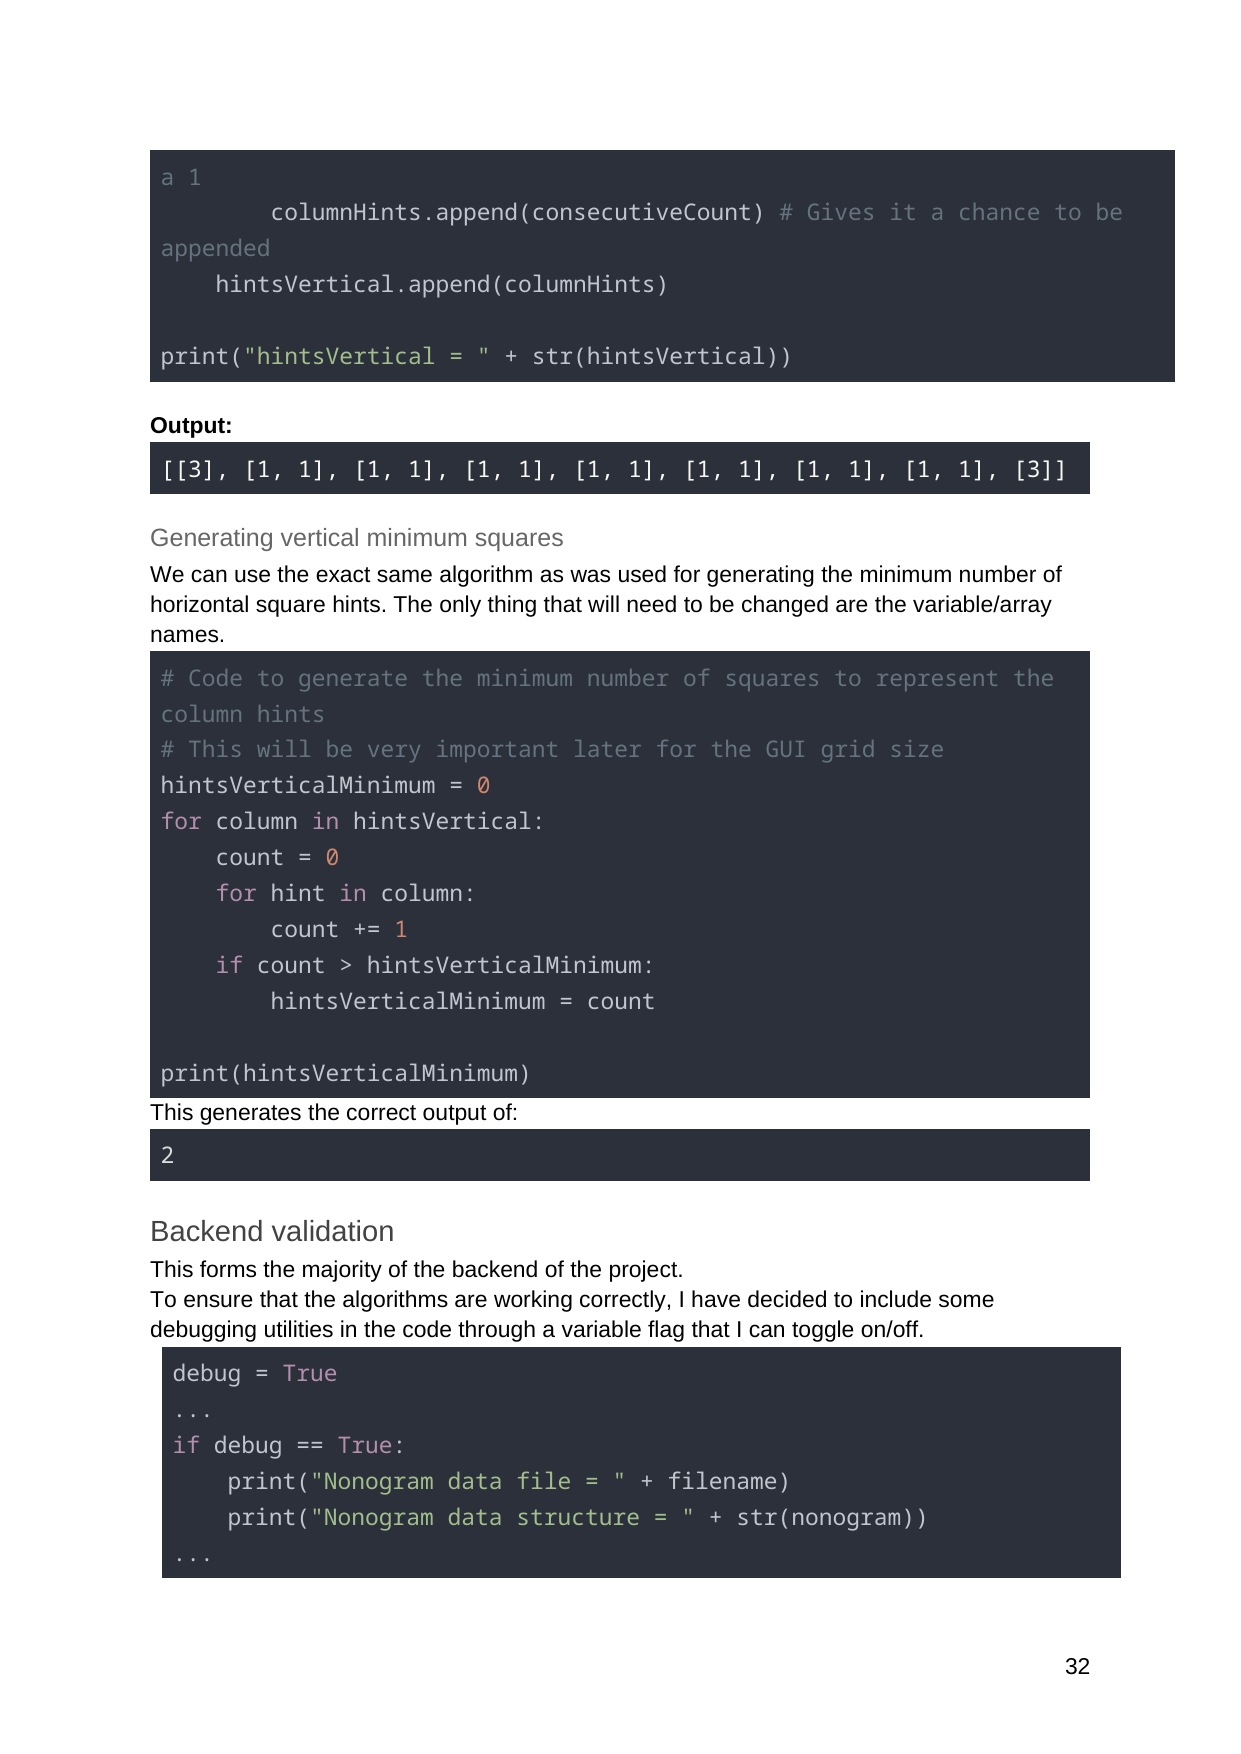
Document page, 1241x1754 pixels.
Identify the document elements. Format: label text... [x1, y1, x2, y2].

table_header 2 [150, 1129, 1090, 1181]
table_header # Code to generate the minimum number of squares to represent the column hints # This will be very important later for the GUI grid size hintsVerticalMinimum = 0 for column in hintsVertical: count = 0 for hint in column: count += 1 if count > hintsVerticalMinimum: hintsVerticalMinimum = count print(hintsVerticalMinimum) [150, 651, 1090, 1098]
text Output: [150, 412, 1090, 438]
table_header debug = True ... if debug == True: print("Nonogram data file = " + filename) print("Nonogram data structure = " + str(nonogram)) ... [162, 1347, 1121, 1578]
text This generates the correct output of: [150, 1098, 1090, 1125]
table_header a 1 columnHints.append(consecutiveCount) # Gives it a chance to be appended hintsVertical.append(columnHints) print("hintsVertical = " + str(hintsVertical)) [150, 150, 1175, 382]
text We can use the exact same algorithm as was used for generating the minimum number of horizontal square hints. The only thing that will need to be changed are the variable/array names. [150, 561, 1090, 647]
table_header [[3], [1, 1], [1, 1], [1, 1], [1, 1], [1, 1], [1, 1], [1, 1], [3]] [150, 442, 1090, 494]
subtitle Generating vertical minimum squares [150, 523, 1090, 552]
text To ensure that the algorithms are working correctly, I have decided to include some debugging utilities in the code through a variable flag that I can toggle on/off. [150, 1286, 1090, 1343]
text This forms the majority of the backend of the project. [150, 1256, 1090, 1282]
subtitle Backend validation [150, 1214, 1090, 1248]
